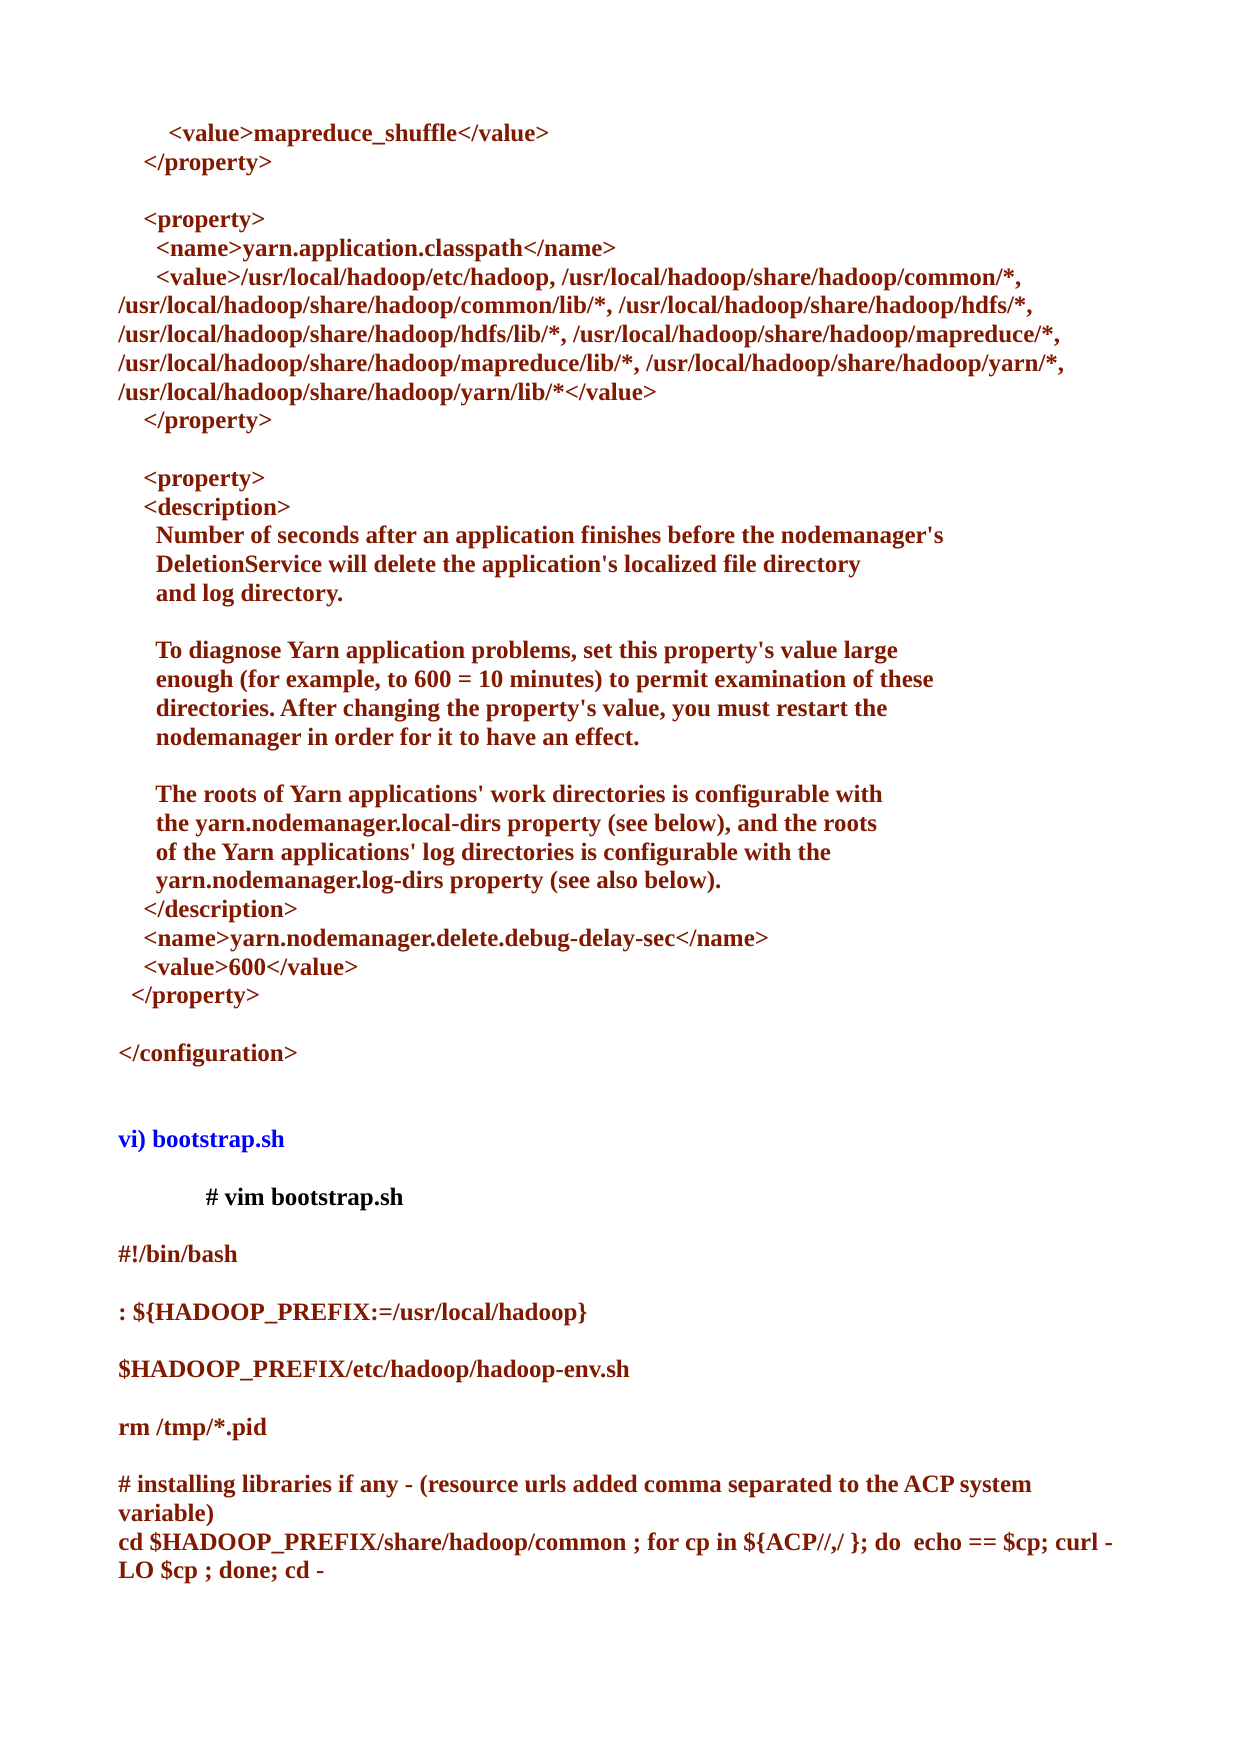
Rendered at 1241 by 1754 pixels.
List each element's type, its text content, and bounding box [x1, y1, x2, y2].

text <value>mapreduce_shuffle</value> [118, 118, 1122, 147]
text yarn.nodemanager.log-dirs property (see also below). [118, 866, 1122, 894]
text nodemanager in order for it to have an effect. [118, 722, 1122, 751]
text DeletionService will delete the application's localized file directory [118, 549, 1122, 578]
text <name>yarn.nodemanager.delete.debug-delay-sec</name> [118, 923, 1122, 952]
text </property> [118, 406, 1122, 434]
text To diagnose Yarn application problems, set this property's value large [118, 636, 1122, 664]
text </property> [118, 981, 1122, 1009]
text </configuration> [118, 1038, 1122, 1067]
text directories. After changing the property's value, you must restart the [118, 693, 1122, 722]
text cd $HADOOP_PREFIX/share/hadoop/common ; for cp in ${ACP//,/ }; do echo == $cp; curl -LO $cp ; done; cd - [118, 1527, 1122, 1584]
text $HADOOP_PREFIX/etc/hadoop/hadoop-env.sh [118, 1354, 1122, 1383]
text of the Yarn applications' log directories is configurable with the [118, 837, 1122, 866]
text <value>/usr/local/hadoop/etc/hadoop, /usr/local/hadoop/share/hadoop/common/*, /usr/local/hadoop/share/hadoop/common/lib/*, /usr/local/hadoop/share/hadoop/hdfs/*, /usr/local/hadoop/share/hadoop/hdfs/lib/*, /usr/local/hadoop/share/hadoop/mapreduce/*, /usr/local/hadoop/share/hadoop/mapreduce/lib/*, /usr/local/hadoop/share/hadoop/yarn/*, /usr/local/hadoop/share/hadoop/yarn/lib/*</value> [118, 262, 1122, 406]
text <description> [118, 492, 1122, 521]
text vi) bootstrap.sh [118, 1124, 1122, 1153]
text Number of seconds after an application finishes before the nodemanager's [118, 521, 1122, 549]
text and log directory. [118, 578, 1122, 607]
text </description> [118, 894, 1122, 923]
text <name>yarn.application.classpath</name> [118, 233, 1122, 262]
text <value>600</value> [118, 952, 1122, 981]
text <property> [118, 463, 1122, 492]
text #!/bin/bash [118, 1239, 1122, 1268]
text </property> [118, 147, 1122, 176]
text # vim bootstrap.sh [118, 1182, 1122, 1211]
text the yarn.nodemanager.local-dirs property (see below), and the roots [118, 808, 1122, 837]
text enough (for example, to 600 = 10 minutes) to permit examination of these [118, 664, 1122, 693]
text <property> [118, 204, 1122, 233]
text rm /tmp/*.pid [118, 1412, 1122, 1441]
text # installing libraries if any - (resource urls added comma separated to the ACP system variable) [118, 1469, 1122, 1527]
text : ${HADOOP_PREFIX:=/usr/local/hadoop} [118, 1297, 1122, 1326]
text The roots of Yarn applications' work directories is configurable with [118, 779, 1122, 808]
